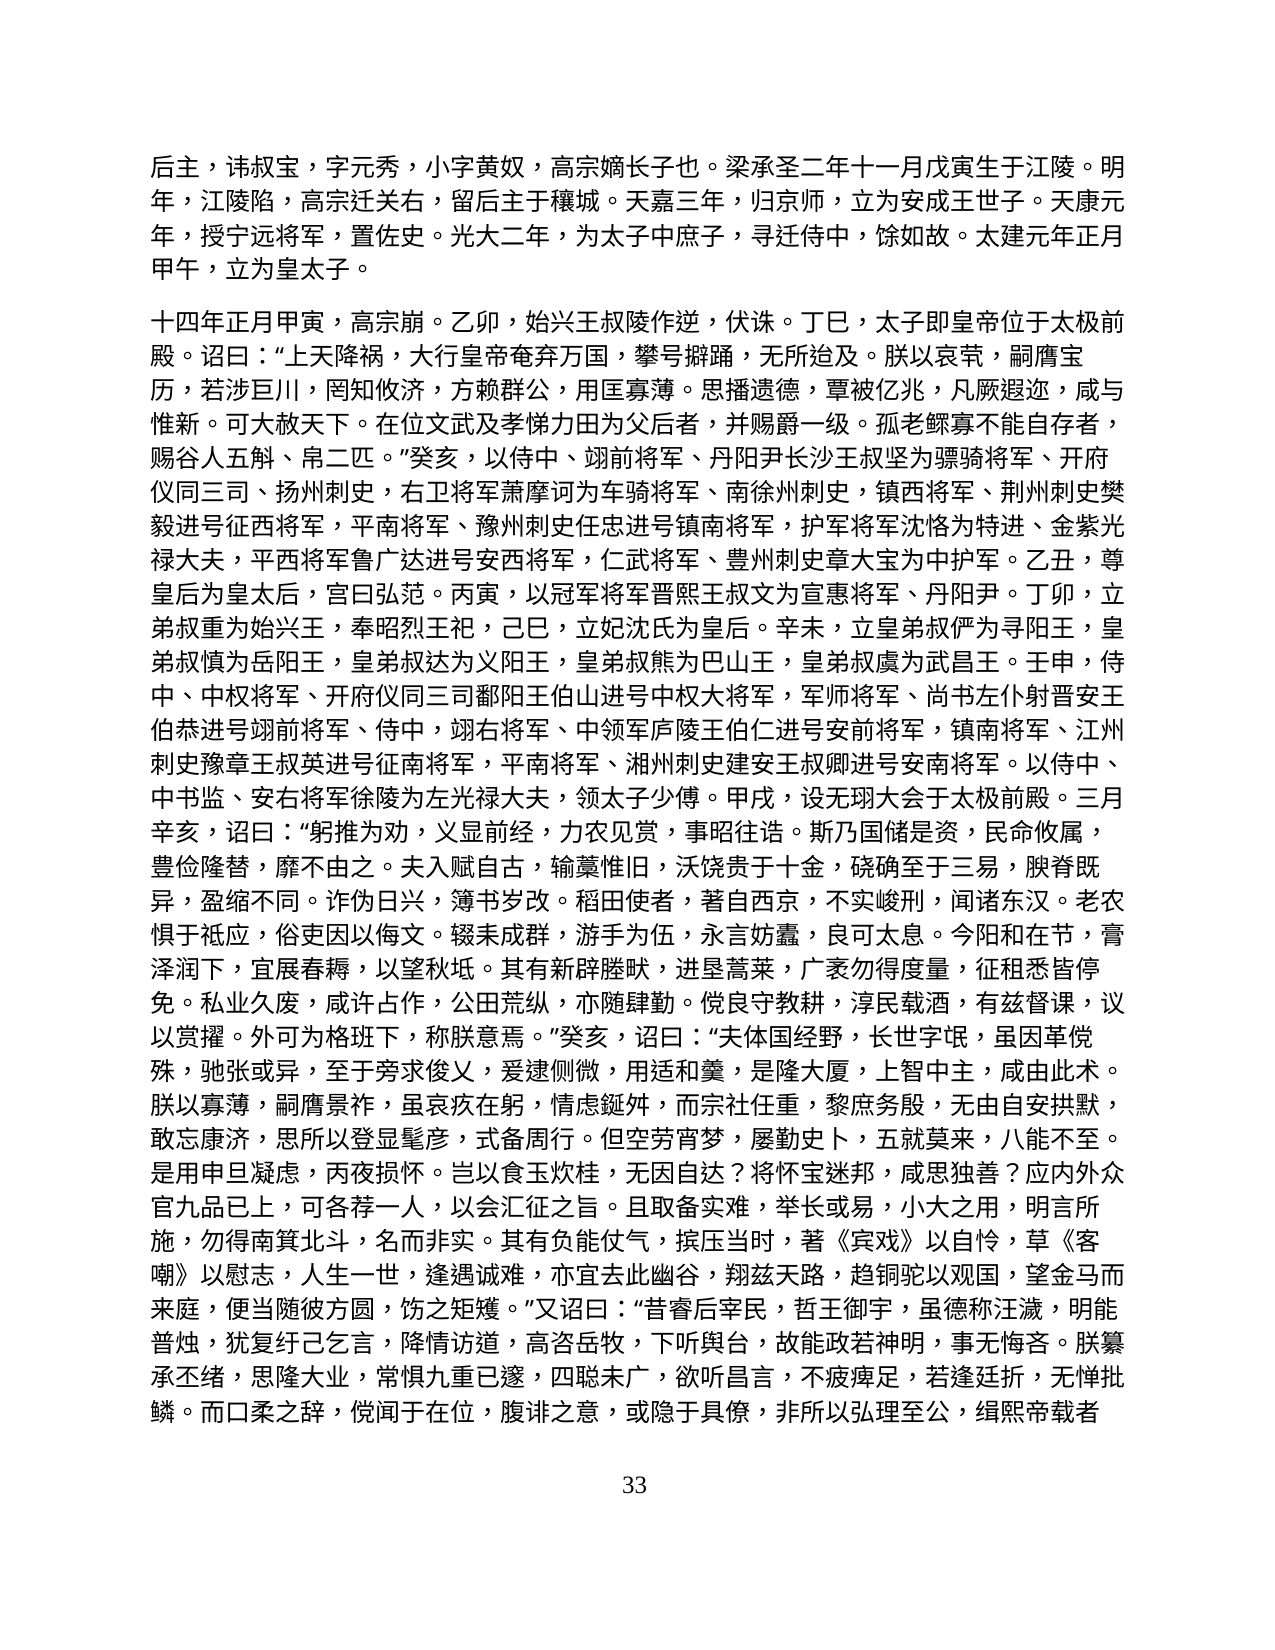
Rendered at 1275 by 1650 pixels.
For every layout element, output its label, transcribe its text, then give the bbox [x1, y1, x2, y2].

text 后主，讳叔宝，字元秀，小字黄奴，高宗嫡长子也。梁承圣二年十一月戊寅生于江陵。明年，江陵陷，高宗迁关右，留后主于穰城。天嘉三年，归京师，立为安成王世子。天康元年，授宁远将军，置佐史。光大二年，为太子中庶子，寻迁侍中，馀如故。太建元年正月甲午，立为皇太子。 [150, 150, 1125, 286]
text 十四年正月甲寅，高宗崩。乙卯，始兴王叔陵作逆，伏诛。丁巳，太子即皇帝位于太极前殿。诏曰：“上天降祸，大行皇帝奄弃万国，攀号擗踊，无所迨及。朕以哀茕，嗣膺宝历，若涉巨川，罔知攸济，方赖群公，用匡寡薄。思播遗德，覃被亿兆，凡厥遐迩，咸与惟新。可大赦天下。在位文武及孝悌力田为父后者，并赐爵一级。孤老鳏寡不能自存者，赐谷人五斛、帛二匹。”癸亥，以侍中、翊前将军、丹阳尹长沙王叔坚为骠骑将军、开府仪同三司、扬州刺史，右卫将军萧摩诃为车骑将军、南徐州刺史，镇西将军、荆州刺史樊毅进号征西将军，平南将军、豫州刺史任忠进号镇南将军，护军将军沈恪为特进、金紫光禄大夫，平西将军鲁广达进号安西将军，仁武将军、豊州刺史章大宝为中护军。乙丑，尊皇后为皇太后，宫曰弘范。丙寅，以冠军将军晋熙王叔文为宣惠将军、丹阳尹。丁卯，立弟叔重为始兴王，奉昭烈王祀，己巳，立妃沈氏为皇后。辛未，立皇弟叔俨为寻阳王，皇弟叔慎为岳阳王，皇弟叔达为义阳王，皇弟叔熊为巴山王，皇弟叔虞为武昌王。壬申，侍中、中权将军、开府仪同三司鄱阳王伯山进号中权大将军，军师将军、尚书左仆射晋安王伯恭进号翊前将军、侍中，翊右将军、中领军庐陵王伯仁进号安前将军，镇南将军、江州刺史豫章王叔英进号征南将军，平南将军、湘州刺史建安王叔卿进号安南将军。以侍中、中书监、安右将军徐陵为左光禄大夫，领太子少傅。甲戌，设无珝大会于太极前殿。三月辛亥，诏曰：“躬推为劝，义显前经，力农见赏，事昭往诰。斯乃国储是资，民命攸属，豊俭隆替，靡不由之。夫入赋自古，输藁惟旧，沃饶贵于十金，硗确至于三易，腴脊既异，盈缩不同。诈伪日兴，簿书岁改。稻田使者，著自西京，不实峻刑，闻诸东汉。老农惧于祗应，俗吏因以侮文。辍耒成群，游手为伍，永言妨蠹，良可太息。今阳和在节，膏泽润下，宜展春耨，以望秋坻。其有新辟塍畎，进垦蒿莱，广袤勿得度量，征租悉皆停免。私业久废，咸许占作，公田荒纵，亦随肆勤。傥良守教耕，淳民载酒，有兹督课，议以赏擢。外可为格班下，称朕意焉。”癸亥，诏曰：“夫体国经野，长世字氓，虽因革傥殊，驰张或异，至于旁求俊乂，爰逮侧微，用适和羹，是隆大厦，上智中主，咸由此术。朕以寡薄，嗣膺景祚，虽哀疚在躬，情虑鋋舛，而宗社任重，黎庶务殷，无由自安拱默，敢忘康济，思所以登显髦彦，式备周行。但空劳宵梦，屡勤史卜，五就莫来，八能不至。是用申旦凝虑，丙夜损怀。岂以食玉炊桂，无因自达？将怀宝迷邦，咸思独善？应内外众官九品已上，可各荐一人，以会汇征之旨。且取备实难，举长或易，小大之用，明言所施，勿得南箕北斗，名而非实。其有负能仗气，摈压当时，著《宾戏》以自怜，草《客嘲》以慰志，人生一世，逢遇诚难，亦宜去此幽谷，翔兹天路，趋铜驼以观国，望金马而来庭，便当随彼方圆，饬之矩矱。”又诏曰：“昔睿后宰民，哲王御宇，虽德称汪濊，明能普烛，犹复纡己乞言，降情访道，高咨岳牧，下听舆台，故能政若神明，事无悔吝。朕纂承丕绪，思隆大业，常惧九重已邃，四聪未广，欲听昌言，不疲痺足，若逢廷折，无惮批鳞。而口柔之辞，傥闻于在位，腹诽之意，或隐于具僚，非所以弘理至公，缉熙帝载者也。内外卿士文武众司，若有智周政术，心练治体，救民俗之疾苦，辩禁网之疏密者，各进忠谠，无所隐讳。朕将虚己听受，择善而行，庶深鉴物情，匡我王度。”己巳，以侍中、尚书左仆射、新除翊前将军晋安王伯恭为安南将军、湘州刺史，新除翊左将军、永阳王伯智为尚书仆射，中护军章大宝为豊州刺史。夏四月丙申，立皇子永康公胤为皇太子，赐天下为父后者爵一级，王公已下赉帛各有差。庚子，诏曰：“朕临御区宇，抚育黔黎，方欲康济浇薄，蠲省繁费，奢僭乖衷，实宜防断。应镂金银薄及庶物化生土木人彩花之属，及布帛幅尺短狭轻疏者，并伤财废业，尤成蠹患。又僧尼道士，挟邪左道，不依经律，民间淫祀妖书诸珍怪事，详为条制，并皆禁绝。”癸卯，诏曰：“中岁克定淮、泗，爰涉青、徐，彼土酋豪，并输罄诚款，分遣亲戚，以为质任。今旧土沦陷，复成异域，南北阻远，未得会同，念其分乖，殊有爱恋。夷狄吾民，斯事一也，何独讥禁，使彼离析？外可即检任子馆及东馆并带保任在外者，并赐衣粮，颁之酒食，遂其乡路，所之阻远，便发遣船仗卫送，必令安达。若已预仕宦及别有事义不欲去者，亦随其意。”六月癸酉朔，以明威将军、通直散骑常侍孙瑒为中护军。秋七月辛未，大赦天下。是月，江水色赤如血，自京师至于荆州。八月癸未夜，天有声如风水相击。乙酉夜亦如之。丙戌，以使持节、都督缘江诸军事、安西将军鲁广达为安左将军。九月丙午，设无珝大会于太极殿，舍身及乘舆御服，大赦天下。辛亥夜，天东北有声如虫飞，渐移西北。乙卯，太白昼见。丙寅，以骠骑将军、开府仪同三司、扬州刺史长沙王叔坚为司空，征南将军、江州刺史豫章王叔英即本号开府仪同三司。 [150, 304, 1125, 1428]
